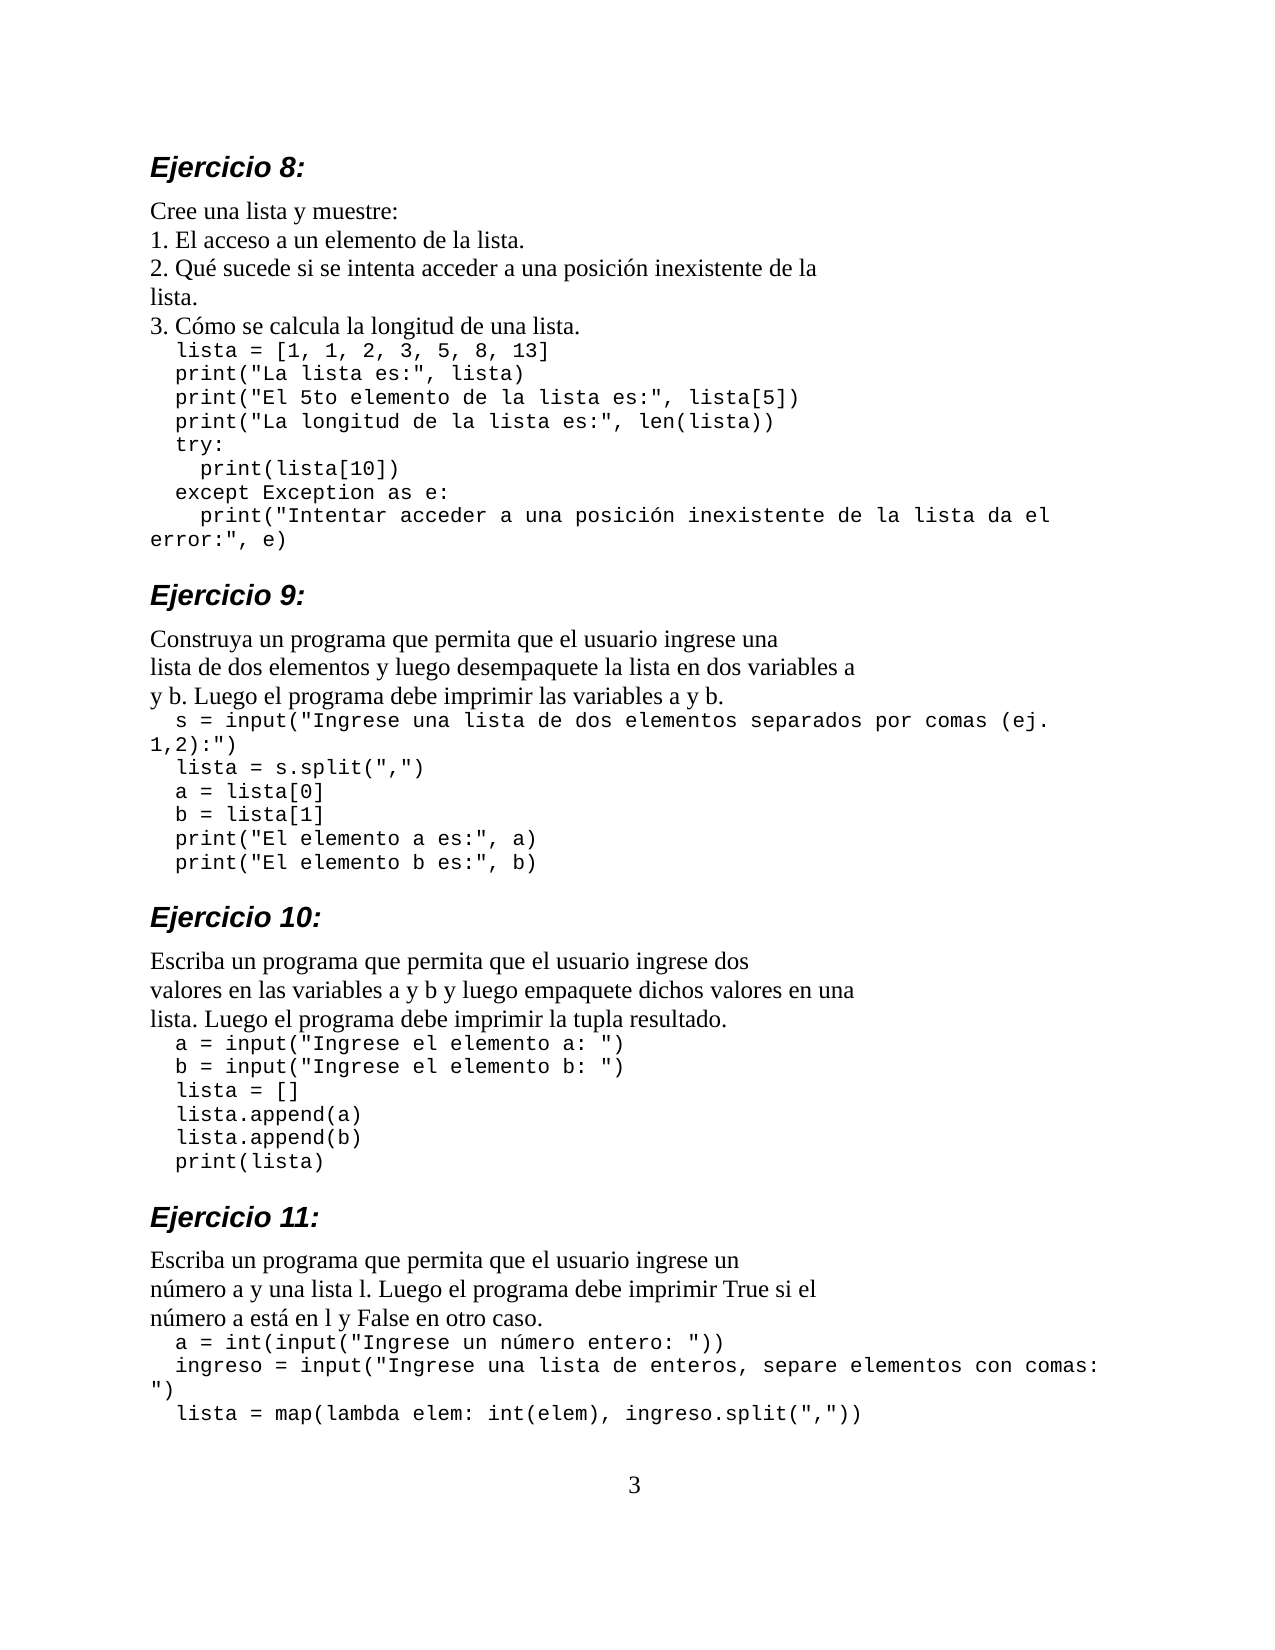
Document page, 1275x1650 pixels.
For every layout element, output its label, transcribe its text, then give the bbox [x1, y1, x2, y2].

subtitle Ejercicio 11: [150, 1199, 1125, 1233]
text a = input("Ingrese el elemento a: ") [150, 1033, 1125, 1056]
text b = input("Ingrese el elemento b: ") [150, 1056, 1125, 1080]
text ingreso = input("Ingrese una lista de enteros, separe elementos con comas: ") [150, 1356, 1125, 1403]
text print("La lista es:", lista) [150, 363, 1125, 387]
text b = lista[1] [150, 804, 1125, 828]
text Escriba un programa que permita que el usuario ingrese dos valores en las variables a y b y luego empaquete dichos valores en una lista. Luego el programa debe imprimir la tupla resultado. [150, 946, 1125, 1033]
subtitle Ejercicio 8: [150, 150, 1125, 183]
text print("La longitud de la lista es:", len(lista)) [150, 411, 1125, 434]
text except Exception as e: [150, 482, 1125, 505]
text Cree una lista y muestre: 1. El acceso a un elemento de la lista. 2. Qué sucede si se intenta acceder a una posición inexistente de la lista. 3. Cómo se calcula la longitud de una lista. [150, 196, 1125, 340]
text print(lista[10]) [150, 458, 1125, 482]
text print("El 5to elemento de la lista es:", lista[5]) [150, 387, 1125, 411]
text Construya un programa que permita que el usuario ingrese una lista de dos elementos y luego desempaquete la lista en dos variables a y b. Luego el programa debe imprimir las variables a y b. [150, 624, 1125, 710]
text print(lista) [150, 1151, 1125, 1174]
subtitle Ejercicio 9: [150, 578, 1125, 611]
text a = lista[0] [150, 781, 1125, 804]
subtitle Ejercicio 10: [150, 900, 1125, 934]
text lista.append(a) [150, 1104, 1125, 1127]
text lista = map(lambda elem: int(elem), ingreso.split(",")) [150, 1403, 1125, 1426]
text lista = s.split(",") [150, 757, 1125, 781]
text lista = [1, 1, 2, 3, 5, 8, 13] [150, 340, 1125, 363]
text print("Intentar acceder a una posición inexistente de la lista da el error:", e) [150, 505, 1125, 553]
text print("El elemento b es:", b) [150, 852, 1125, 875]
text try: [150, 434, 1125, 458]
text lista = [] [150, 1080, 1125, 1104]
text a = int(input("Ingrese un número entero: ")) [150, 1332, 1125, 1356]
text Escriba un programa que permita que el usuario ingrese un número a y una lista l. Luego el programa debe imprimir True si el número a está en l y False en otro caso. [150, 1246, 1125, 1332]
text print("El elemento a es:", a) [150, 828, 1125, 852]
text lista.append(b) [150, 1127, 1125, 1151]
text s = input("Ingrese una lista de dos elementos separados por comas (ej. 1,2):") [150, 710, 1125, 757]
